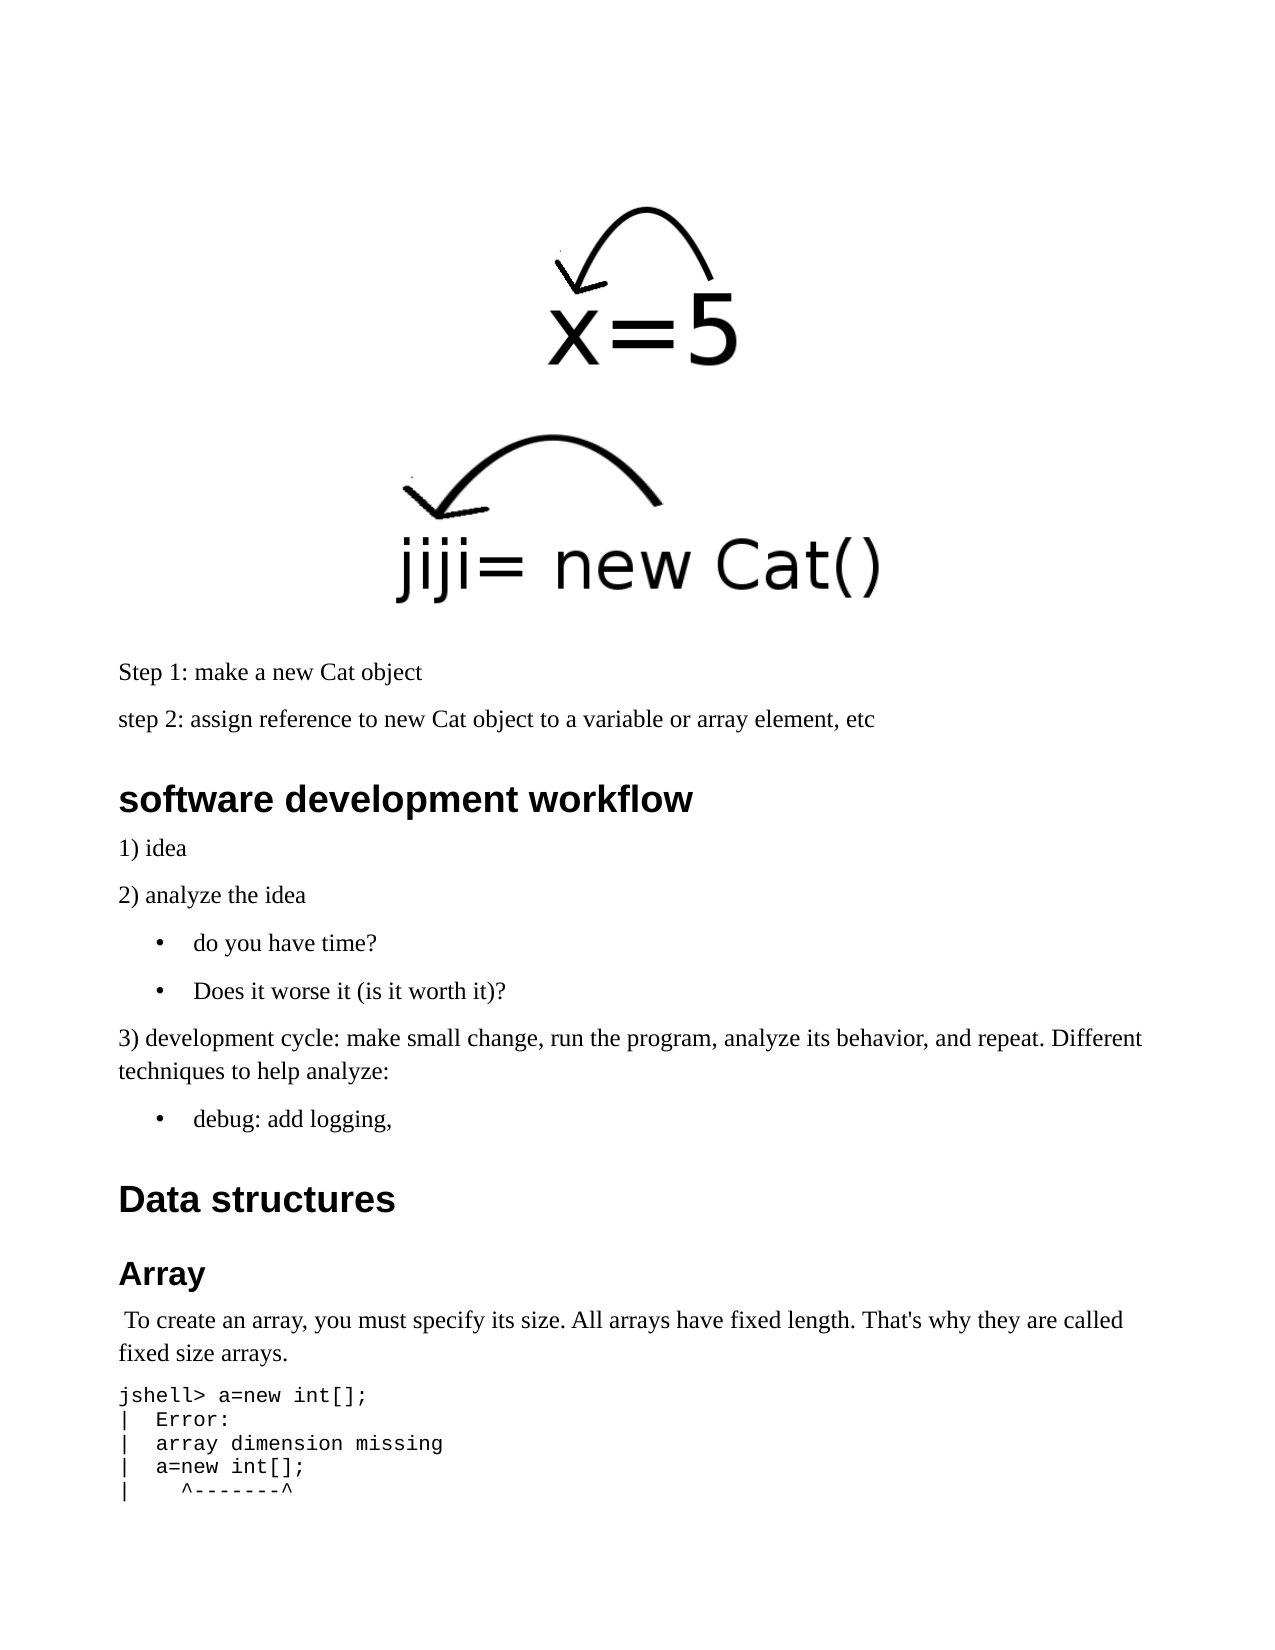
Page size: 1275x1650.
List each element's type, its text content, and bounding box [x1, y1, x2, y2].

text | ^-------^ [118, 1480, 1157, 1504]
text Step 1: make a new Cat object [118, 657, 1157, 685]
text | array dimension missing [118, 1433, 1157, 1456]
subtitle software development workflow [118, 777, 1157, 821]
text jshell> a=new int[]; [118, 1385, 1157, 1409]
picture [496, 162, 779, 393]
list debug: add logging, [156, 1104, 1157, 1133]
text | Error: [118, 1409, 1157, 1433]
subtitle Array [118, 1254, 1157, 1292]
text step 2: assign reference to new Cat object to a variable or array element, etc [118, 704, 1157, 733]
list do you have time? [156, 928, 1157, 957]
text | a=new int[]; [118, 1456, 1157, 1480]
text 3) development cycle: make small change, run the program, analyze its behavior, and repeat. Different techniques to help analyze: [118, 1023, 1157, 1085]
text 1) idea [118, 833, 1157, 862]
text To create an array, you must specify its size. All arrays have fixed length. That's why they are called fixed size arrays. [118, 1305, 1157, 1367]
picture [375, 405, 901, 638]
subtitle Data structures [118, 1177, 1157, 1220]
list Does it worse it (is it worth it)? [156, 976, 1157, 1004]
text 2) analyze the idea [118, 881, 1157, 909]
